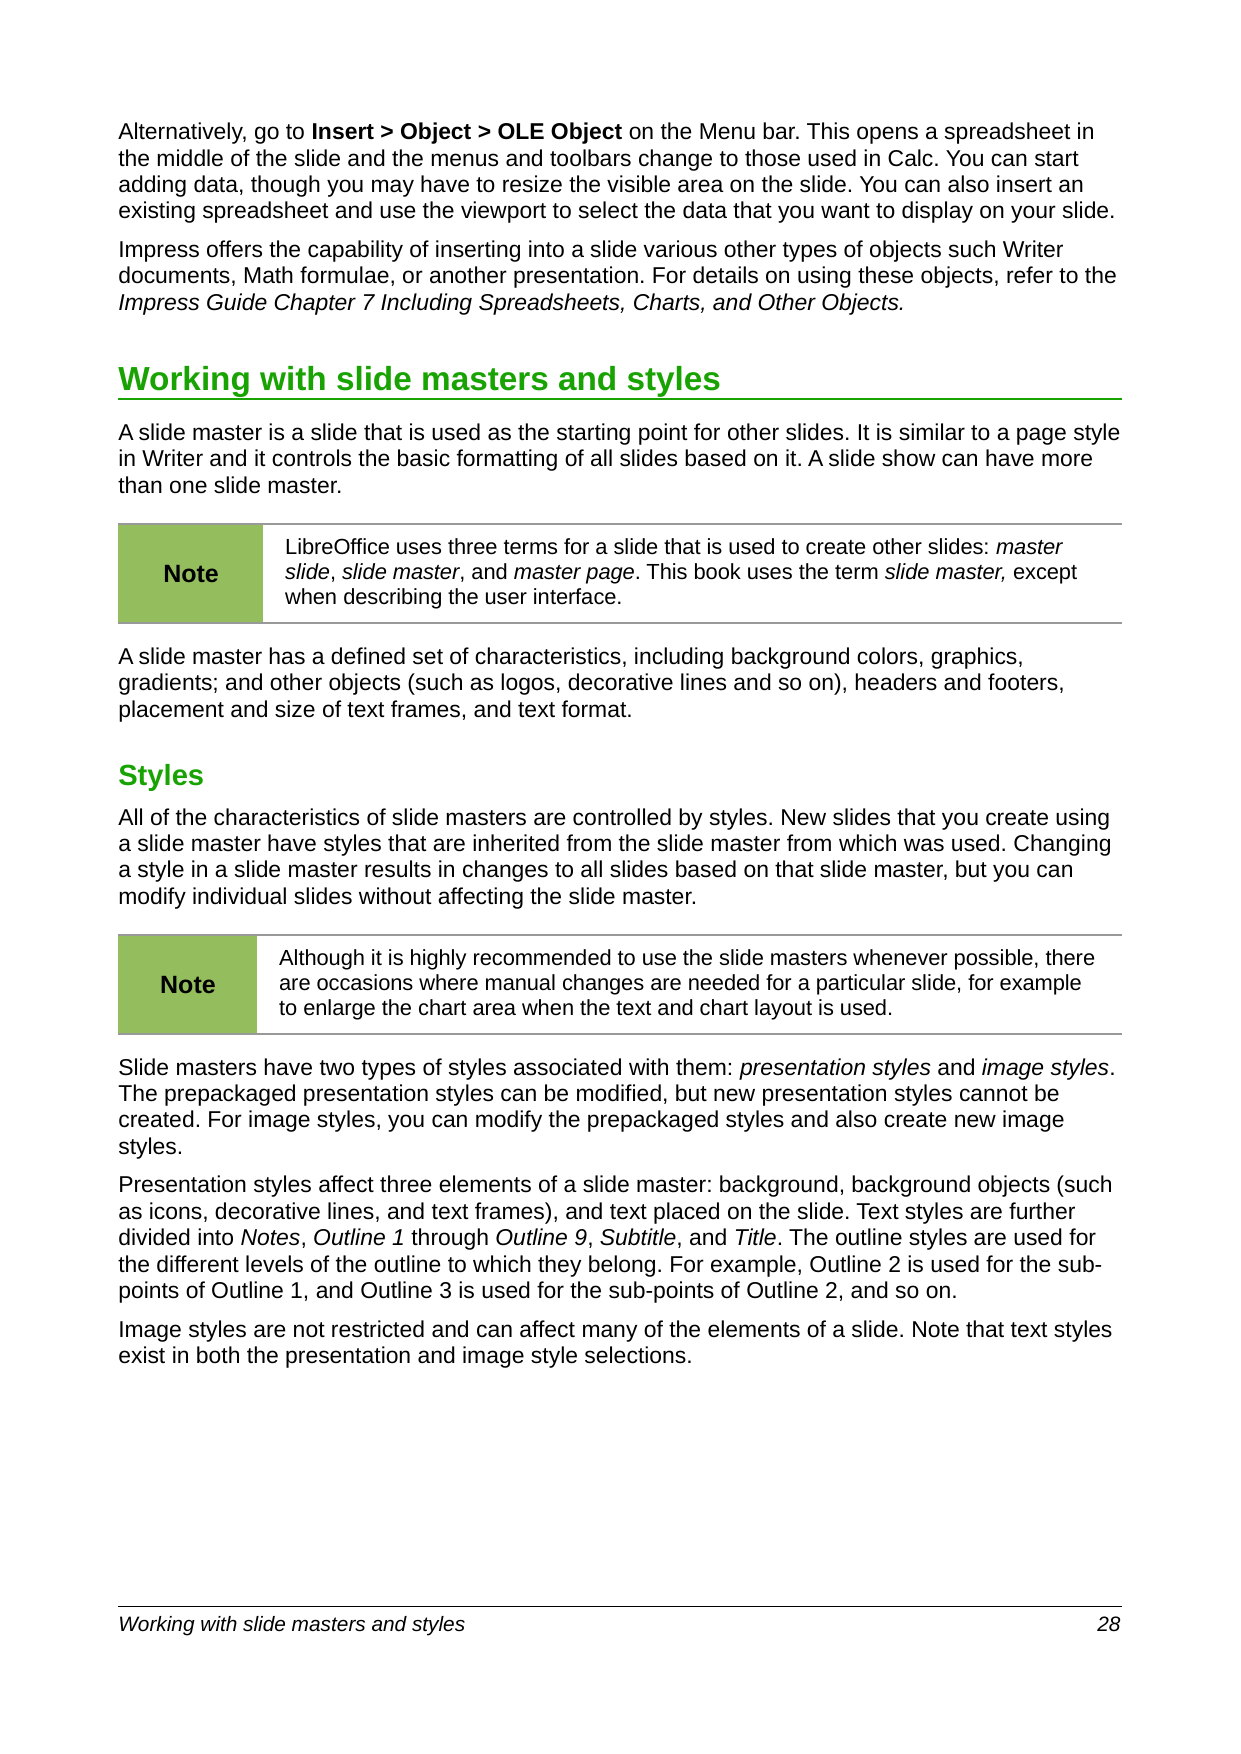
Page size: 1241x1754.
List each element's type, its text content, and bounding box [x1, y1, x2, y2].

text A slide master is a slide that is used as the starting point for other slides. It is similar to a page style in Writer and it controls the basic formatting of all slides based on it. A slide show can have more than one slide master. [118, 419, 1122, 498]
text Impress offers the capability of inserting into a slide various other types of objects such Writer documents, Math formulae, or another presentation. For details on using these objects, refer to the Impress Guide Chapter 7 Including Spreadsheets, Charts, and Other Objects. [118, 236, 1122, 315]
text Presentation styles affect three elements of a slide master: background, background objects (such as icons, decorative lines, and text frames), and text placed on the slide. Text styles are further divided into Notes, Outline 1 through Outline 9, Subtitle, and Title. The outline styles are used for the different levels of the outline to which they belong. For example, Outline 2 is used for the sub-points of Outline 1, and Outline 3 is used for the sub-points of Outline 2, and so on. [118, 1171, 1122, 1303]
text Image styles are not restricted and can affect many of the elements of a slide. Note that text styles exist in both the presentation and image style selections. [118, 1316, 1122, 1368]
table_header LibreOffice uses three terms for a slide that is used to create other slides: master slide, slide master, and master page. This book uses the term slide master, except when describing the user interface. [264, 525, 1122, 622]
table_header Note [118, 936, 257, 1033]
table_header Note [118, 525, 263, 622]
text Alternatively, go to Insert > Object > OLE Object on the Menu bar. This opens a spreadsheet in the middle of the slide and the menus and toolbars change to those used in Calc. You can start adding data, though you may have to resize the visible area on the slide. You can also insert an existing spreadsheet and use the viewport to select the data that you want to display on your slide. [118, 118, 1122, 223]
table_header Although it is highly recommended to use the slide masters whenever possible, there are occasions where manual changes are needed for a particular slide, for example to enlarge the chart area when the text and chart layout is used. [258, 936, 1122, 1033]
text A slide master has a defined set of characteristics, including background colors, graphics, gradients; and other objects (such as logos, decorative lines and so on), headers and footers, placement and size of text frames, and text format. [118, 643, 1122, 722]
text All of the characteristics of slide masters are controlled by styles. New slides that you create using a slide master have styles that are inherited from the slide master from which was used. Changing a style in a slide master results in changes to all slides based on that slide master, but you can modify individual slides without affecting the slide master. [118, 803, 1122, 909]
subtitle Working with slide masters and styles [118, 359, 1122, 398]
text Slide masters have two types of styles associated with them: presentation styles and image styles. The prepackaged presentation styles can be modified, but new presentation styles cannot be created. For image styles, you can modify the prepackaged styles and also create new image styles. [118, 1053, 1122, 1159]
subtitle Styles [118, 758, 1122, 791]
